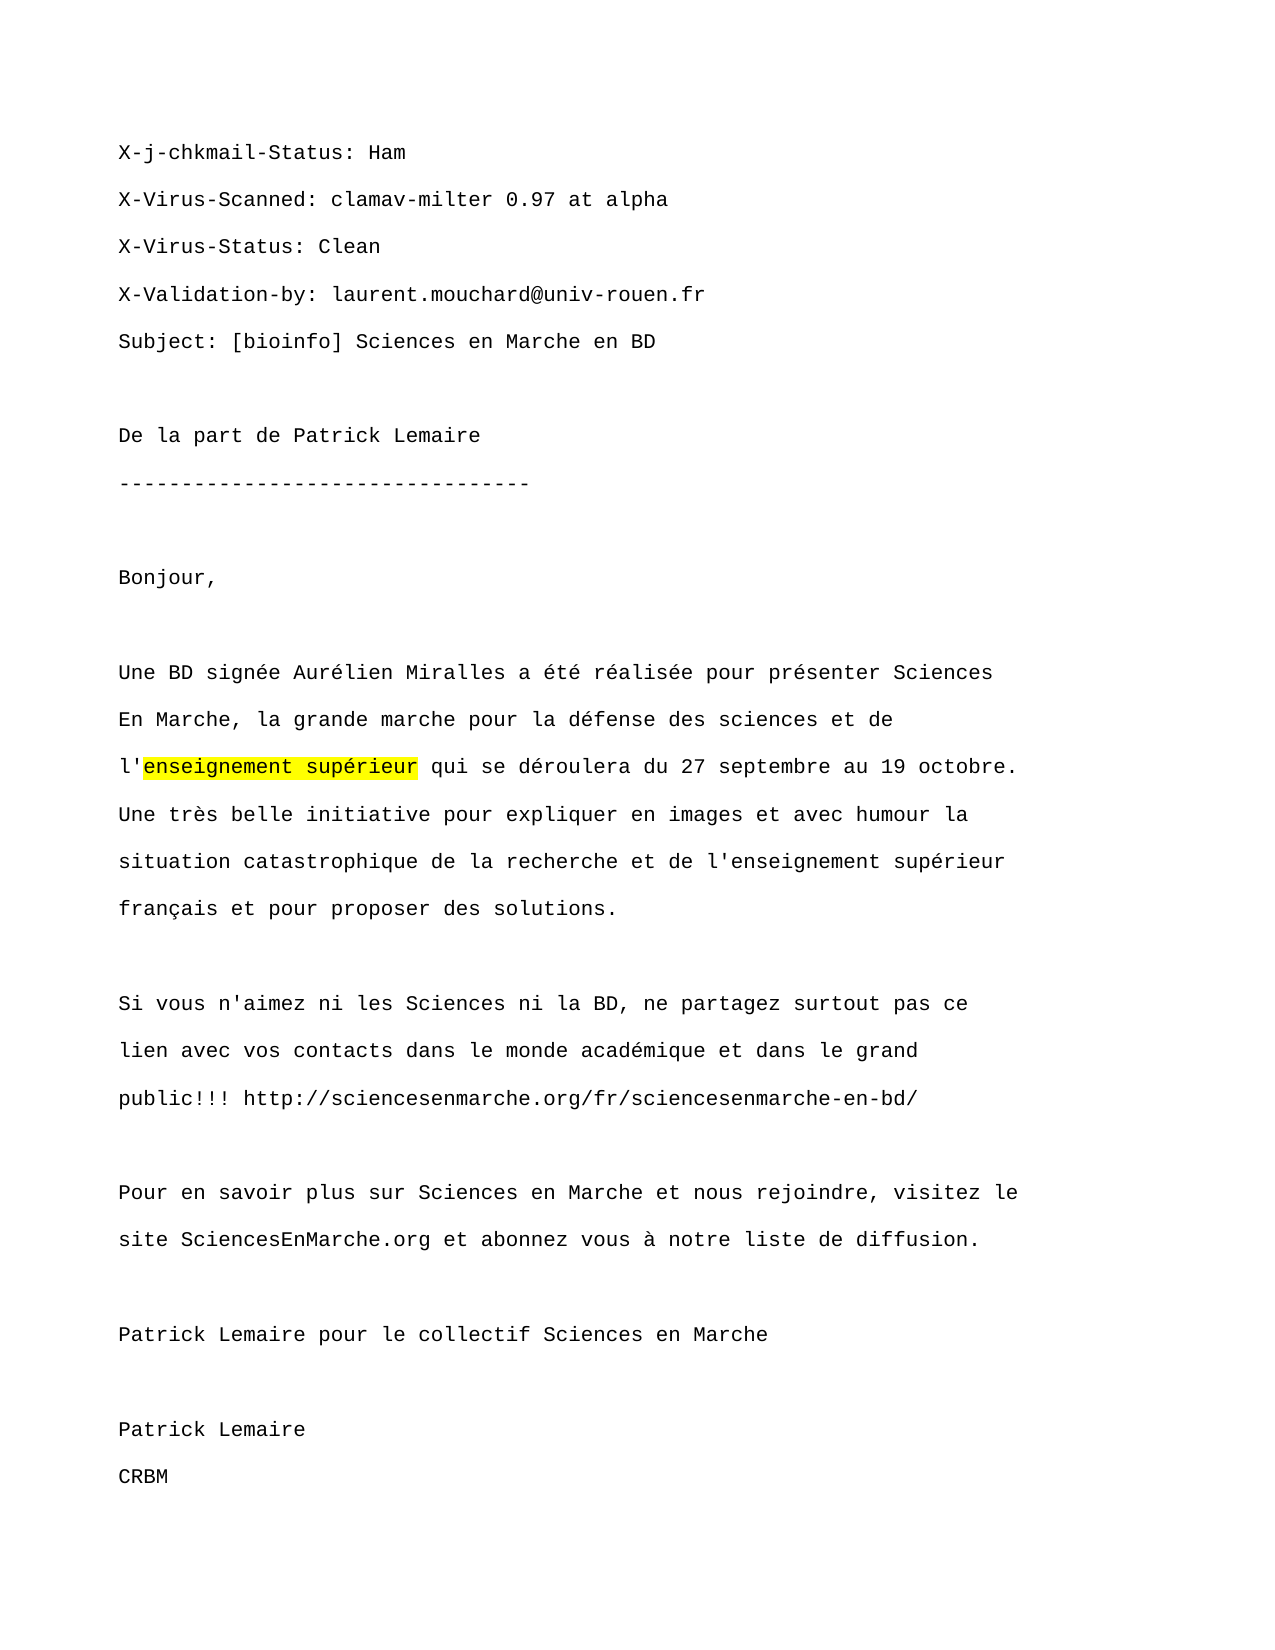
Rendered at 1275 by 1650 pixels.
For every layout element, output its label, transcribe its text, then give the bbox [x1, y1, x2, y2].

text Patrick Lemaire [118, 1419, 1157, 1442]
text X-Virus-Status: Clean [118, 236, 1157, 260]
text l'enseignement supérieur qui se déroulera du 27 septembre au 19 octobre. [118, 757, 1157, 780]
text Pour en savoir plus sur Sciences en Marche et nous rejoindre, visitez le [118, 1182, 1157, 1206]
text lien avec vos contacts dans le monde académique et dans le grand [118, 1040, 1157, 1064]
text Bonjour, [118, 567, 1157, 591]
text Une BD signée Aurélien Miralles a été réalisée pour présenter Sciences [118, 662, 1157, 686]
text De la part de Patrick Lemaire [118, 426, 1157, 449]
text français et pour proposer des solutions. [118, 898, 1157, 922]
text Subject: [bioinfo] Sciences en Marche en BD [118, 331, 1157, 354]
text public!!! http://sciencesenmarche.org/fr/sciencesenmarche-en-bd/ [118, 1088, 1157, 1111]
text X-Validation-by: laurent.mouchard@univ-rouen.fr [118, 284, 1157, 307]
text Patrick Lemaire pour le collectif Sciences en Marche [118, 1324, 1157, 1348]
text Une très belle initiative pour expliquer en images et avec humour la [118, 804, 1157, 827]
text En Marche, la grande marche pour la défense des sciences et de [118, 709, 1157, 733]
text --------------------------------- [118, 473, 1157, 496]
text situation catastrophique de la recherche et de l'enseignement supérieur [118, 851, 1157, 875]
text site SciencesEnMarche.org et abonnez vous à notre liste de diffusion. [118, 1229, 1157, 1253]
text Si vous n'aimez ni les Sciences ni la BD, ne partagez surtout pas ce [118, 993, 1157, 1017]
text CRBM [118, 1466, 1157, 1489]
text X-j-chkmail-Status: Ham [118, 142, 1157, 165]
text X-Virus-Scanned: clamav-milter 0.97 at alpha [118, 189, 1157, 213]
